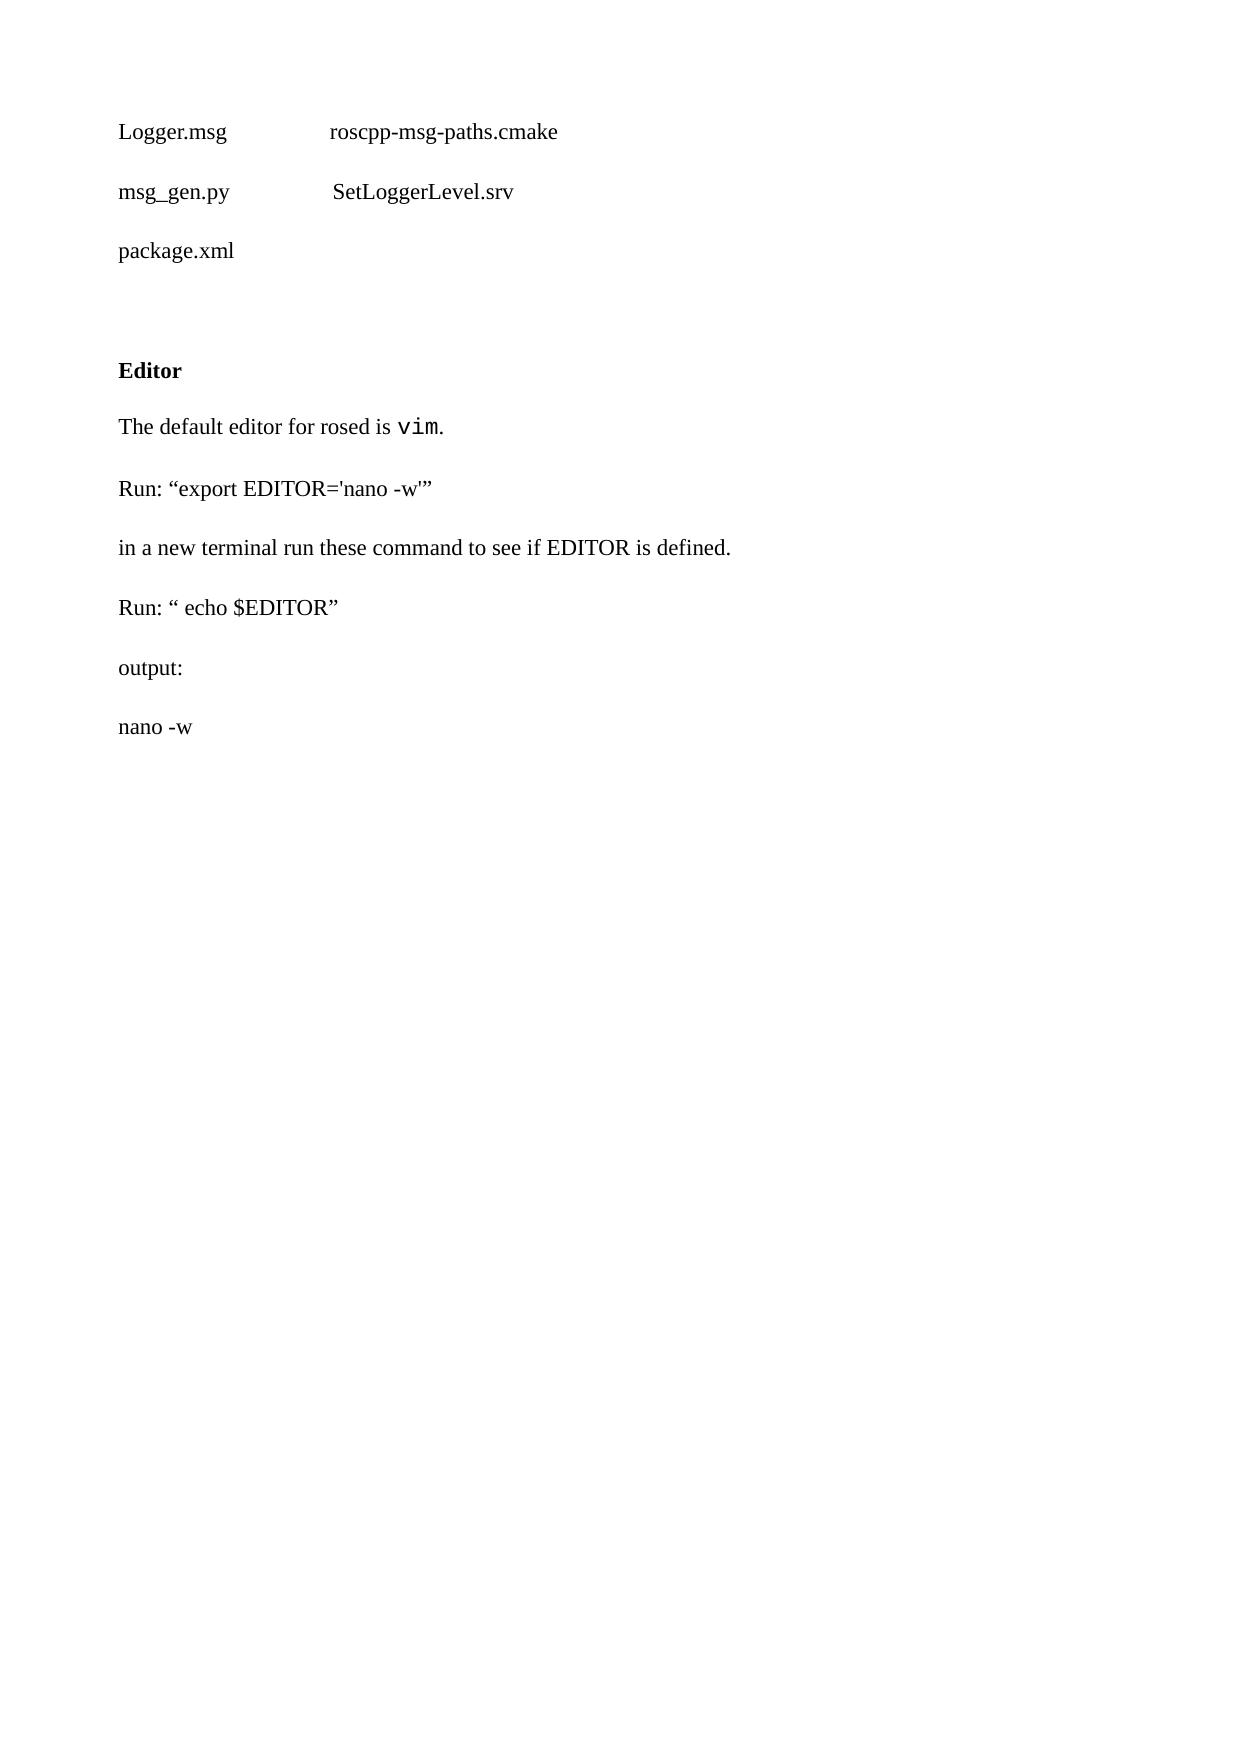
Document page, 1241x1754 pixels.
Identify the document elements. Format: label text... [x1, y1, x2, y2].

text Run: “ echo $EDITOR” [118, 594, 1122, 620]
subtitle Editor [118, 357, 1122, 383]
text The default editor for rosed is vim. [118, 413, 1122, 441]
text msg_gen.py SetLoggerLevel.srv [118, 178, 1122, 204]
text package.xml [118, 237, 1122, 264]
text output: [118, 654, 1122, 680]
text Logger.msg roscpp-msg-paths.cmake [118, 118, 1122, 144]
text Run: “export EDITOR='nano -w'” [118, 474, 1122, 501]
text nano -w [118, 713, 1122, 740]
text in a new terminal run these command to see if EDITOR is defined. [118, 534, 1122, 561]
